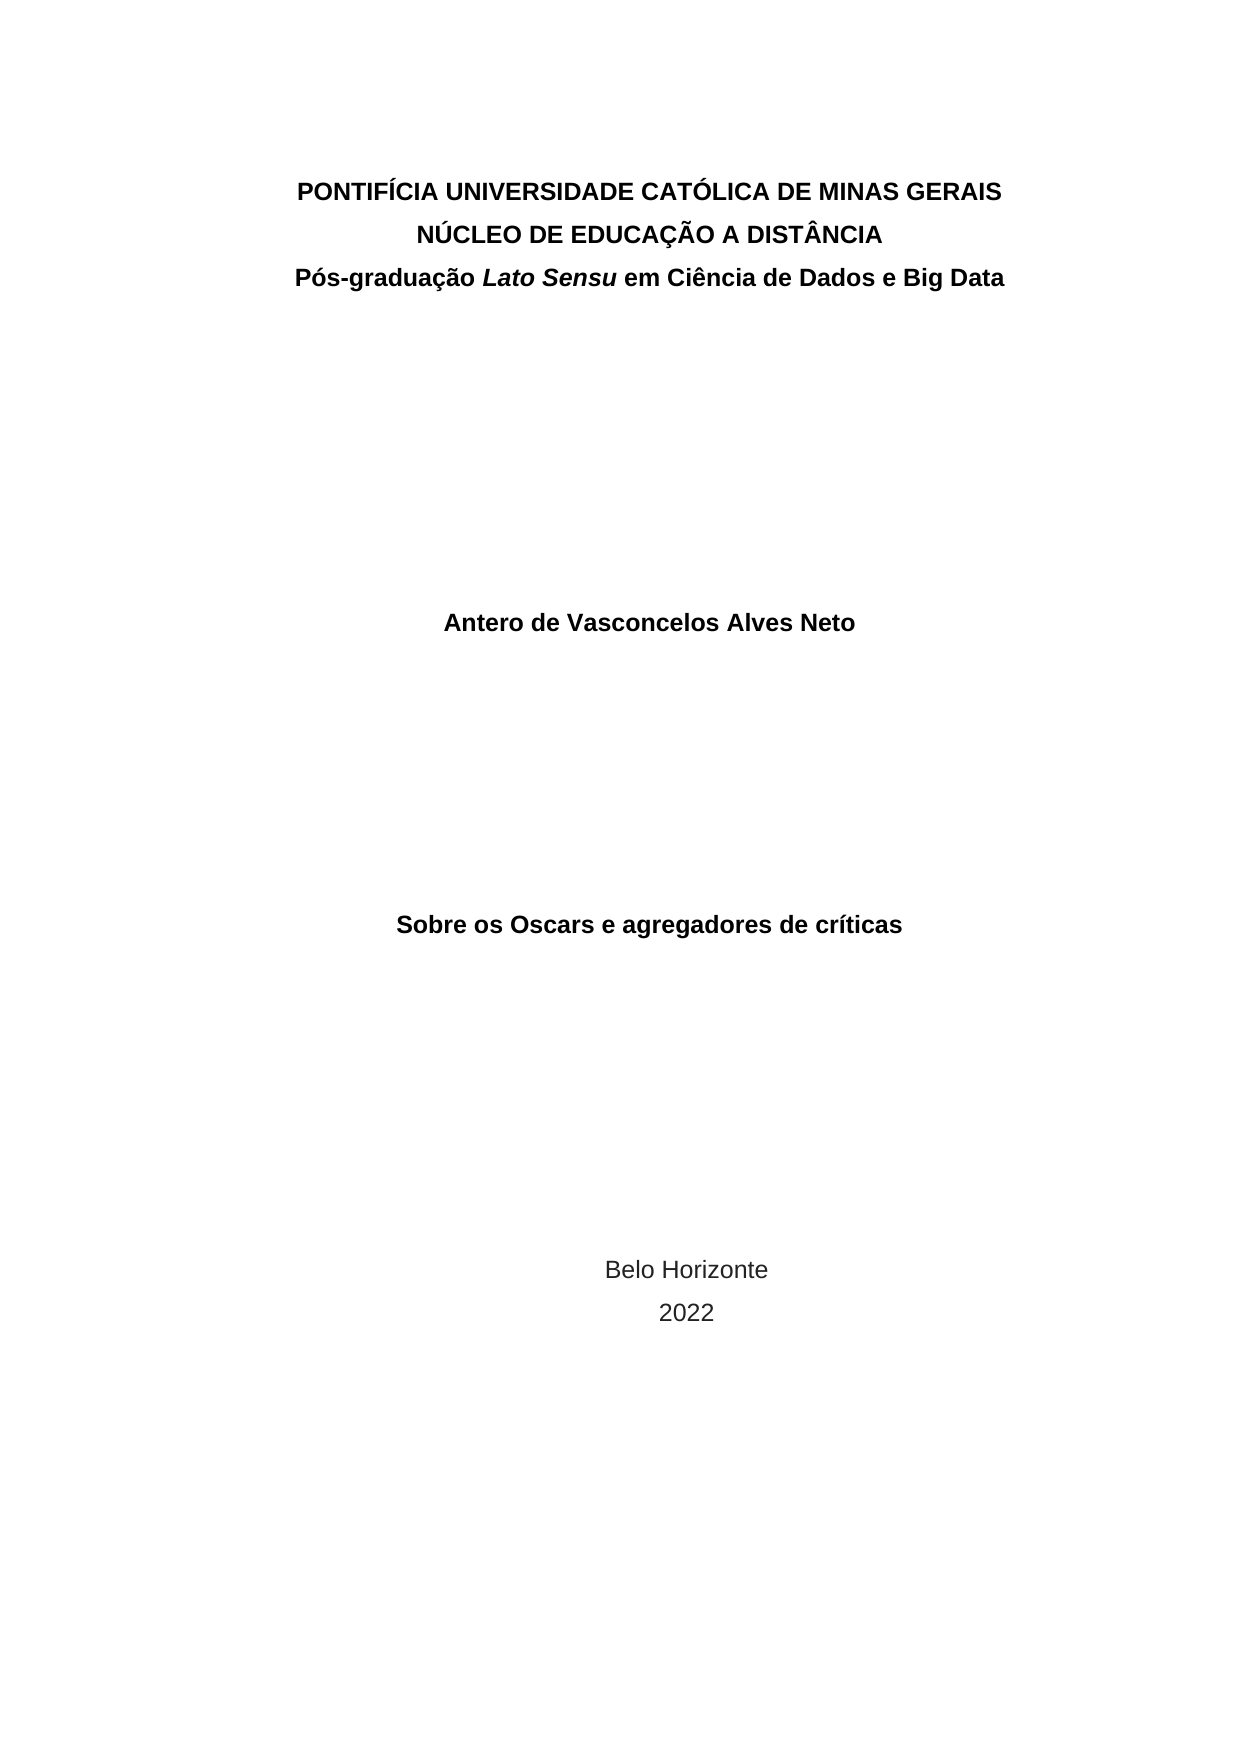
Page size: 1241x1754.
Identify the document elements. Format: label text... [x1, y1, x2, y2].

text 2022 [177, 1298, 1122, 1327]
text Antero de Vasconcelos Alves Neto [177, 608, 1122, 637]
text Pós-graduação Lato Sensu em Ciência de Dados e Big Data [177, 263, 1122, 292]
text Belo Horizonte [177, 1255, 1122, 1284]
text PONTIFÍCIA UNIVERSIDADE CATÓLICA DE MINAS GERAIS NÚCLEO DE EDUCAÇÃO A DISTÂNCIA [177, 177, 1122, 249]
text Sobre os Oscars e agregadores de críticas [177, 910, 1122, 939]
